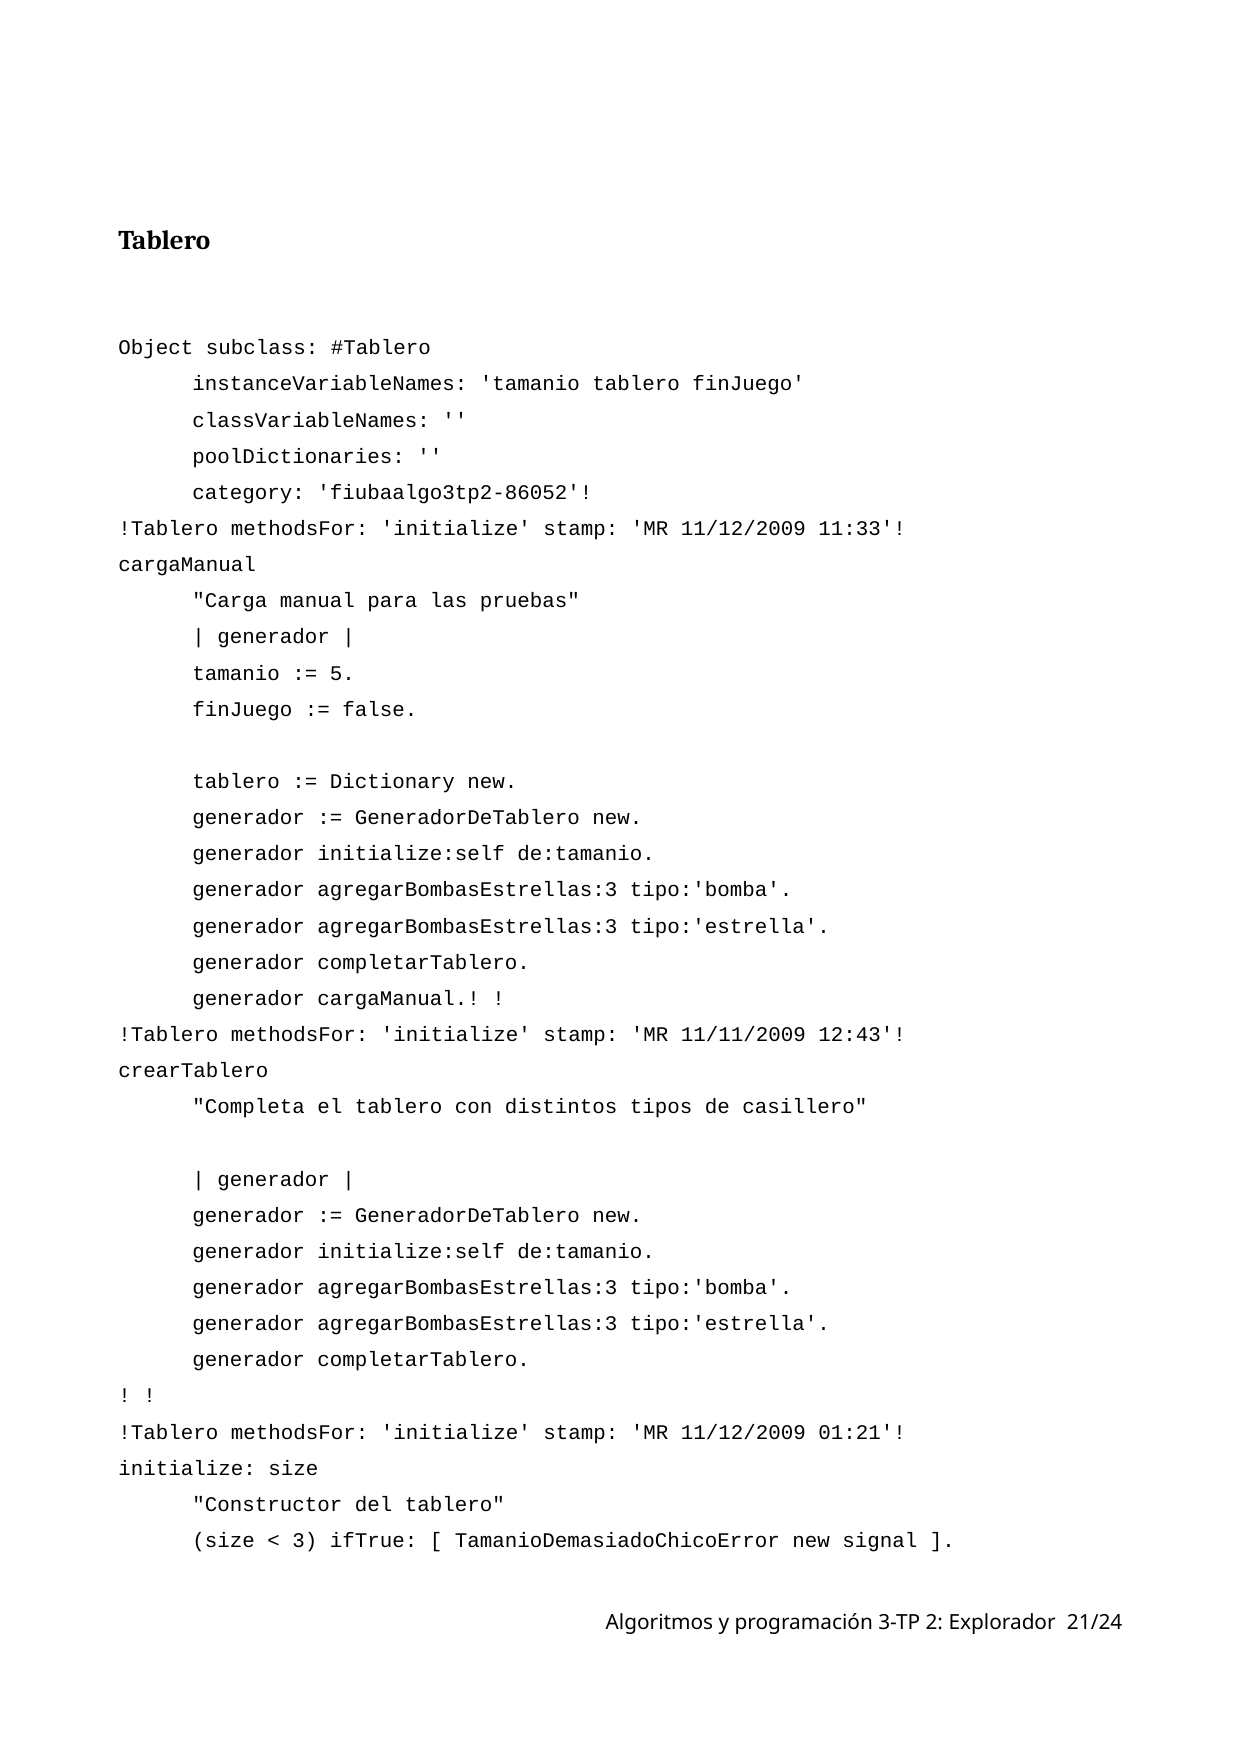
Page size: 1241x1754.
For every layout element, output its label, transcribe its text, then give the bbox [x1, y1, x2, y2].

text classVariableNames: '' [118, 409, 1122, 433]
text instanceVariableNames: 'tamanio tablero finJuego' [118, 373, 1122, 397]
text Object subclass: #Tablero [118, 337, 1122, 361]
text generador := GeneradorDeTablero new. [118, 1205, 1122, 1228]
subtitle Tablero [118, 225, 1122, 256]
text finJuego := false. [118, 699, 1122, 722]
text | generador | [118, 1169, 1122, 1192]
text generador agregarBombasEstrellas:3 tipo:'bomba'. [118, 879, 1122, 903]
text "Carga manual para las pruebas" [118, 590, 1122, 614]
text !Tablero methodsFor: 'initialize' stamp: 'MR 11/12/2009 11:33'! [118, 518, 1122, 542]
text "Constructor del tablero" [118, 1494, 1122, 1518]
text tamanio := 5. [118, 663, 1122, 686]
text tablero := Dictionary new. [118, 771, 1122, 795]
text generador initialize:self de:tamanio. [118, 1241, 1122, 1264]
text (size < 3) ifTrue: [ TamanioDemasiadoChicoError new signal ]. [118, 1530, 1122, 1554]
text "Completa el tablero con distintos tipos de casillero" [118, 1096, 1122, 1120]
text category: 'fiubaalgo3tp2-86052'! [118, 482, 1122, 506]
text generador agregarBombasEstrellas:3 tipo:'estrella'. [118, 1313, 1122, 1337]
text generador cargaManual.! ! [118, 988, 1122, 1012]
text | generador | [118, 626, 1122, 650]
text !Tablero methodsFor: 'initialize' stamp: 'MR 11/11/2009 12:43'! [118, 1024, 1122, 1048]
text generador completarTablero. [118, 1349, 1122, 1373]
text !Tablero methodsFor: 'initialize' stamp: 'MR 11/12/2009 01:21'! [118, 1422, 1122, 1445]
text generador completarTablero. [118, 952, 1122, 975]
text generador agregarBombasEstrellas:3 tipo:'estrella'. [118, 916, 1122, 939]
text crearTablero [118, 1060, 1122, 1084]
text generador initialize:self de:tamanio. [118, 843, 1122, 867]
text poolDictionaries: '' [118, 446, 1122, 469]
text ! ! [118, 1386, 1122, 1409]
text generador agregarBombasEstrellas:3 tipo:'bomba'. [118, 1277, 1122, 1301]
text cargaManual [118, 554, 1122, 578]
text generador := GeneradorDeTablero new. [118, 807, 1122, 831]
text initialize: size [118, 1458, 1122, 1481]
